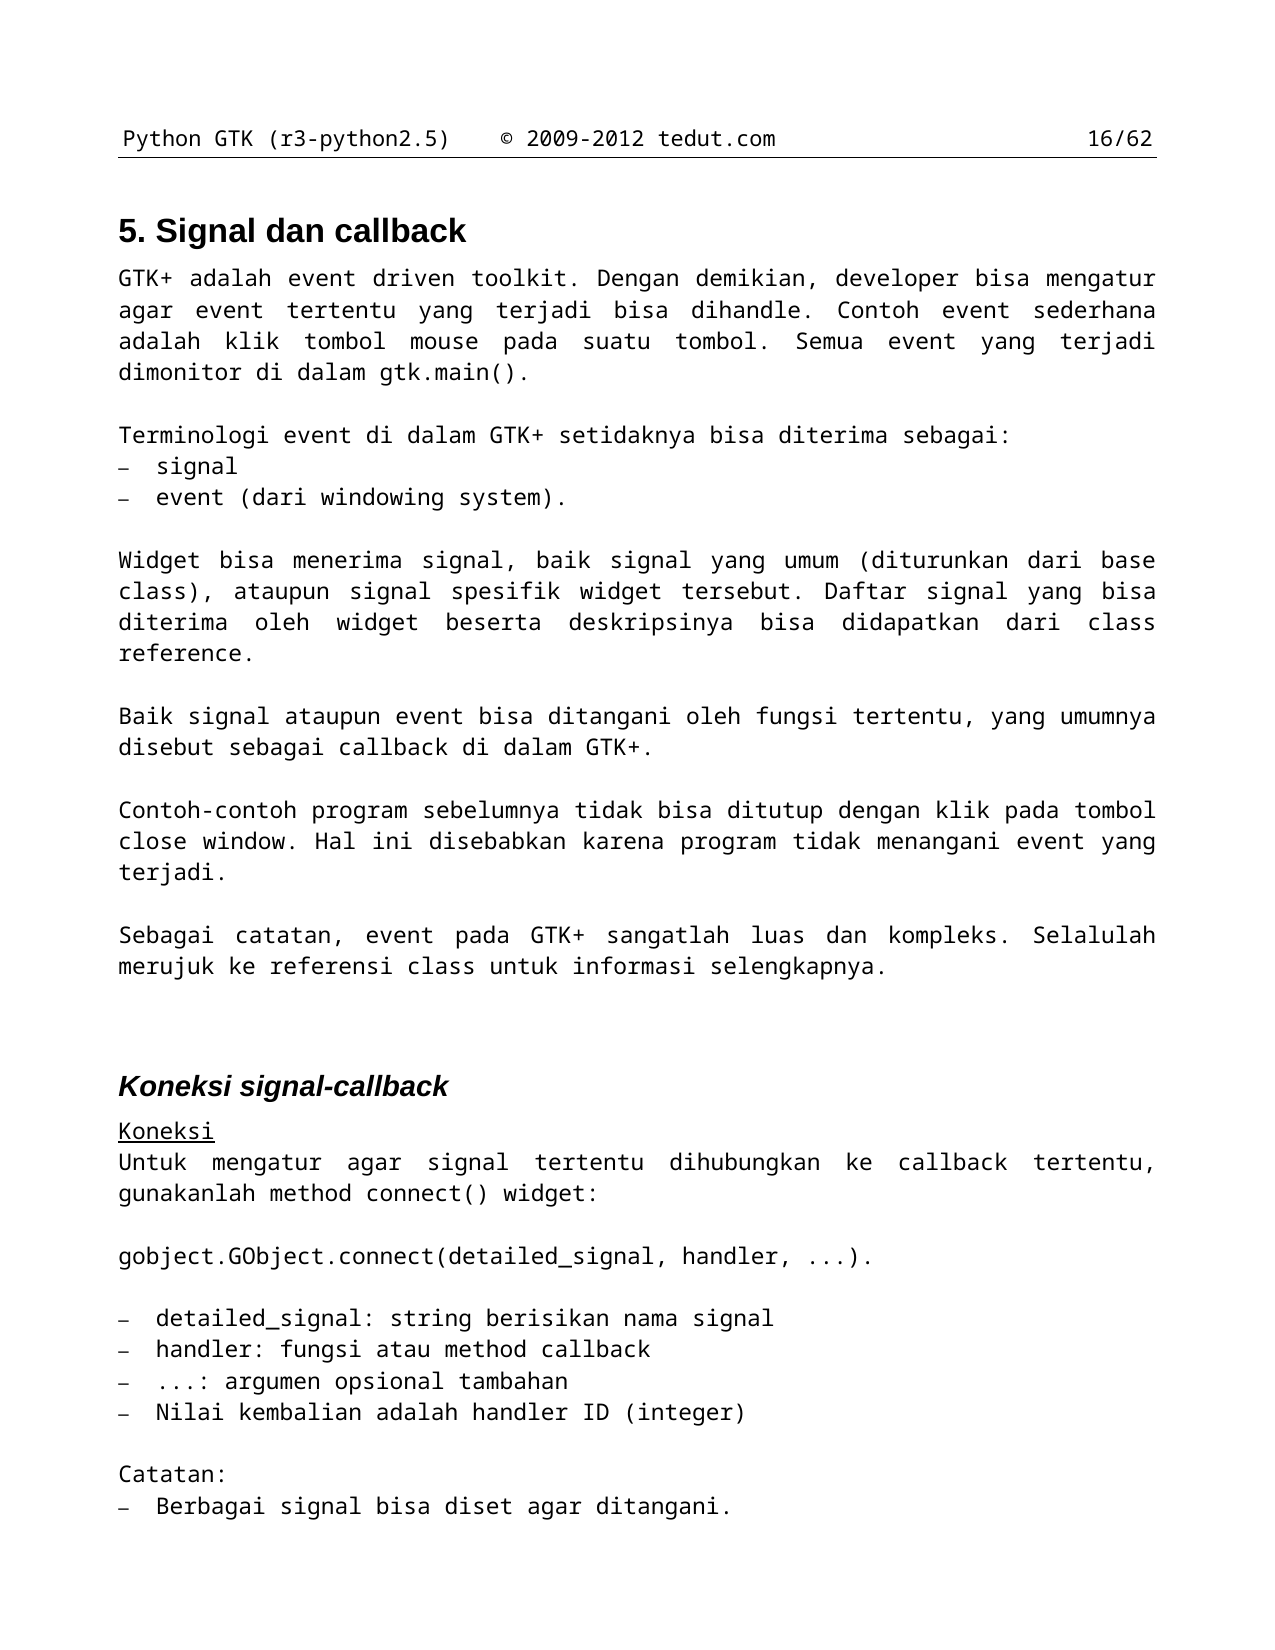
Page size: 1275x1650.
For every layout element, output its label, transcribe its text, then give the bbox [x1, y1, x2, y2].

list ...: argumen opsional tambahan [118, 1365, 1157, 1396]
text Untuk mengatur agar signal tertentu dihubungkan ke callback tertentu, gunakanlah method connect() widget: [118, 1146, 1157, 1208]
text Koneksi [118, 1115, 1157, 1146]
list signal [118, 450, 1157, 481]
text Sebagai catatan, event pada GTK+ sangatlah luas dan kompleks. Selalulah merujuk ke referensi class untuk informasi selengkapnya. [118, 919, 1157, 981]
text Contoh-contoh program sebelumnya tidak bisa ditutup dengan klik pada tombol close window. Hal ini disebabkan karena program tidak menangani event yang terjadi. [118, 794, 1157, 887]
text GTK+ adalah event driven toolkit. Dengan demikian, developer bisa mengatur agar event tertentu yang terjadi bisa dihandle. Contoh event sederhana adalah klik tombol mouse pada suatu tombol. Semua event yang terjadi dimonitor di dalam gtk.main(). [118, 262, 1157, 387]
list Berbagai signal bisa diset agar ditangani. [118, 1490, 1157, 1521]
text Terminologi event di dalam GTK+ setidaknya bisa diterima sebagai: [118, 419, 1157, 450]
list event (dari windowing system). [118, 481, 1157, 512]
text Baik signal ataupun event bisa ditangani oleh fungsi tertentu, yang umumnya disebut sebagai callback di dalam GTK+. [118, 700, 1157, 762]
text gobject.GObject.connect(detailed_signal, handler, ...). [118, 1240, 1157, 1271]
text Catatan: [118, 1458, 1157, 1490]
subtitle 5. Signal dan callback [118, 211, 1157, 250]
list Nilai kembalian adalah handler ID (integer) [118, 1396, 1157, 1427]
list handler: fungsi atau method callback [118, 1333, 1157, 1365]
list detailed_signal: string berisikan nama signal [118, 1302, 1157, 1333]
text Widget bisa menerima signal, baik signal yang umum (diturunkan dari base class), ataupun signal spesifik widget tersebut. Daftar signal yang bisa diterima oleh widget beserta deskripsinya bisa didapatkan dari class reference. [118, 544, 1157, 669]
subtitle Koneksi signal-callback [118, 1069, 1157, 1102]
